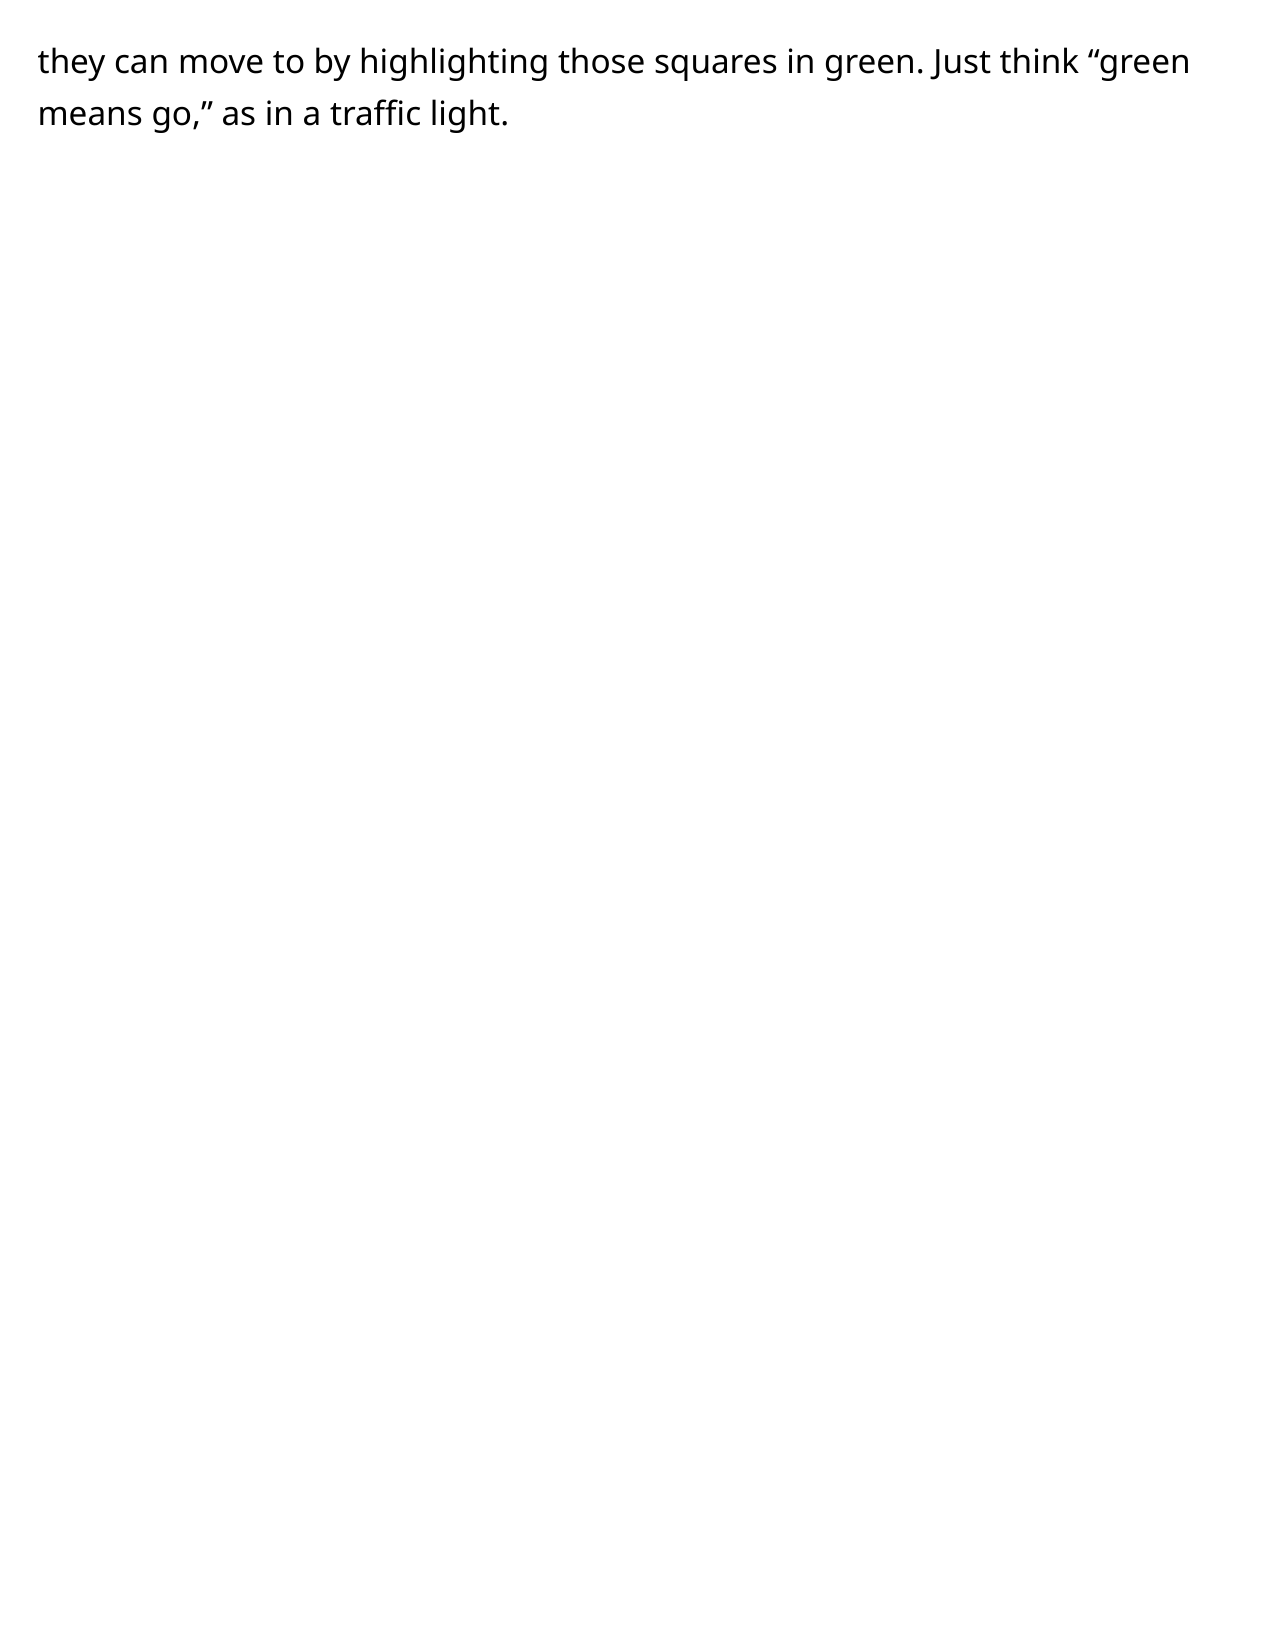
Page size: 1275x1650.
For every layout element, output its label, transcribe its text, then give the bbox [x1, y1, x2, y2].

text they can move to by highlighting those squares in green. Just think “green means go,” as in a traffic light. [37, 37, 1237, 135]
